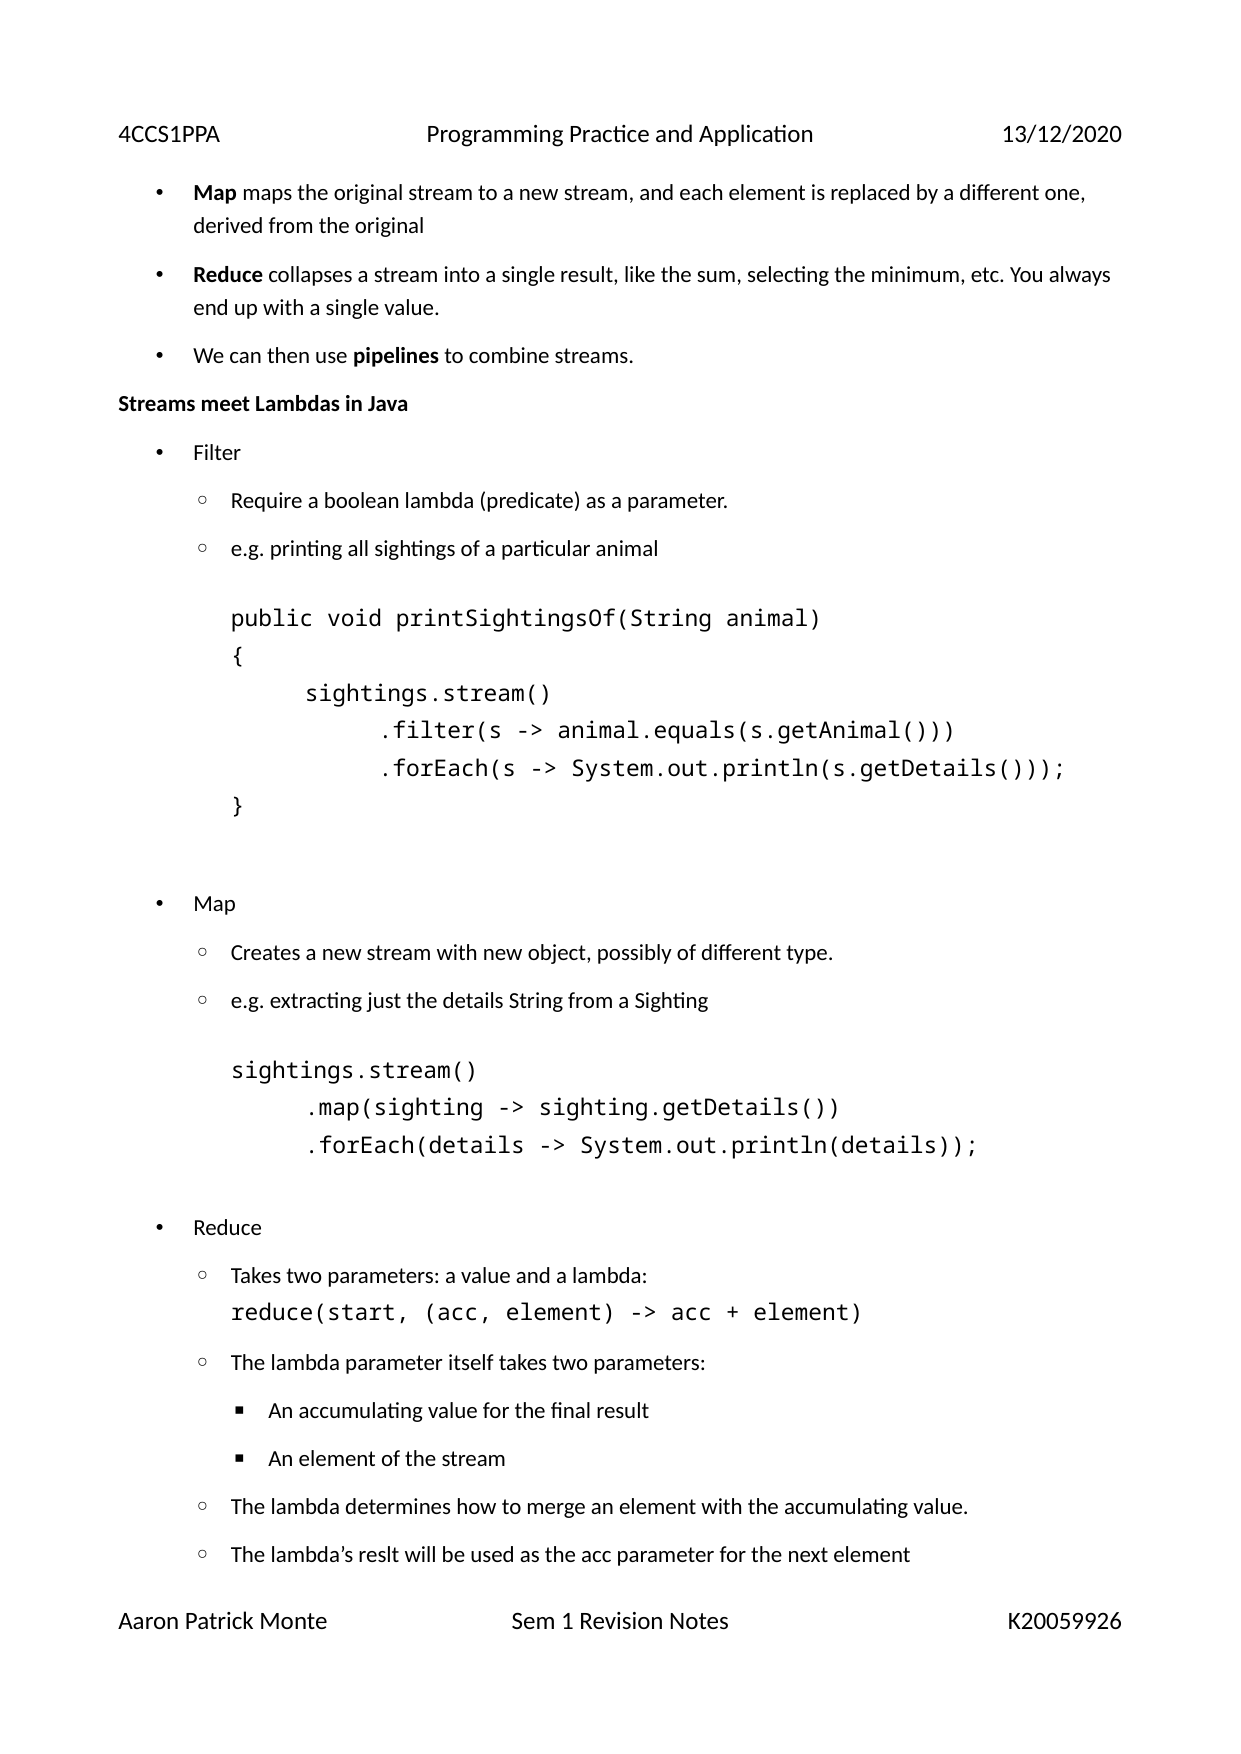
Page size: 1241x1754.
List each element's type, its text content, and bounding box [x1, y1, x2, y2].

list Reduce collapses a stream into a single result, like the sum, selecting the minimum, etc. You always end up with a single value. [156, 260, 1122, 321]
list An element of the stream [231, 1444, 1122, 1472]
list Filter [156, 438, 1122, 466]
list We can then use pipelines to combine streams. [156, 341, 1122, 369]
list Reduce [156, 1213, 1122, 1241]
list The lambda determines how to merge an element with the accumulating value. [193, 1492, 1122, 1520]
list An accumulating value for the final result [231, 1396, 1122, 1424]
list Map maps the original stream to a new stream, and each element is replaced by a different one, derived from the original [156, 178, 1122, 240]
list e.g. printing all sightings of a particular animal public void printSightingsOf(String animal) { sightings.stream() .filter(s -> animal.equals(s.getAnimal())) .forEach(s -> System.out.println(s.getDetails())); } [193, 534, 1122, 821]
list The lambda’s reslt will be used as the acc parameter for the next element [193, 1540, 1122, 1568]
text Streams meet Lambdas in Java [118, 389, 1122, 418]
list Creates a new stream with new object, possibly of different type. [193, 938, 1122, 966]
list Takes two parameters: a value and a lambda: reduce(start, (acc, element) -> acc + element) [193, 1262, 1122, 1327]
list Require a boolean lambda (predicate) as a parameter. [193, 486, 1122, 514]
list e.g. extracting just the details String from a Sighting sightings.stream() .map(sighting -> sighting.getDetails()) .forEach(details -> System.out.println(details)); [193, 986, 1122, 1193]
list Map [156, 889, 1122, 917]
list The lambda parameter itself takes two parameters: [193, 1348, 1122, 1376]
